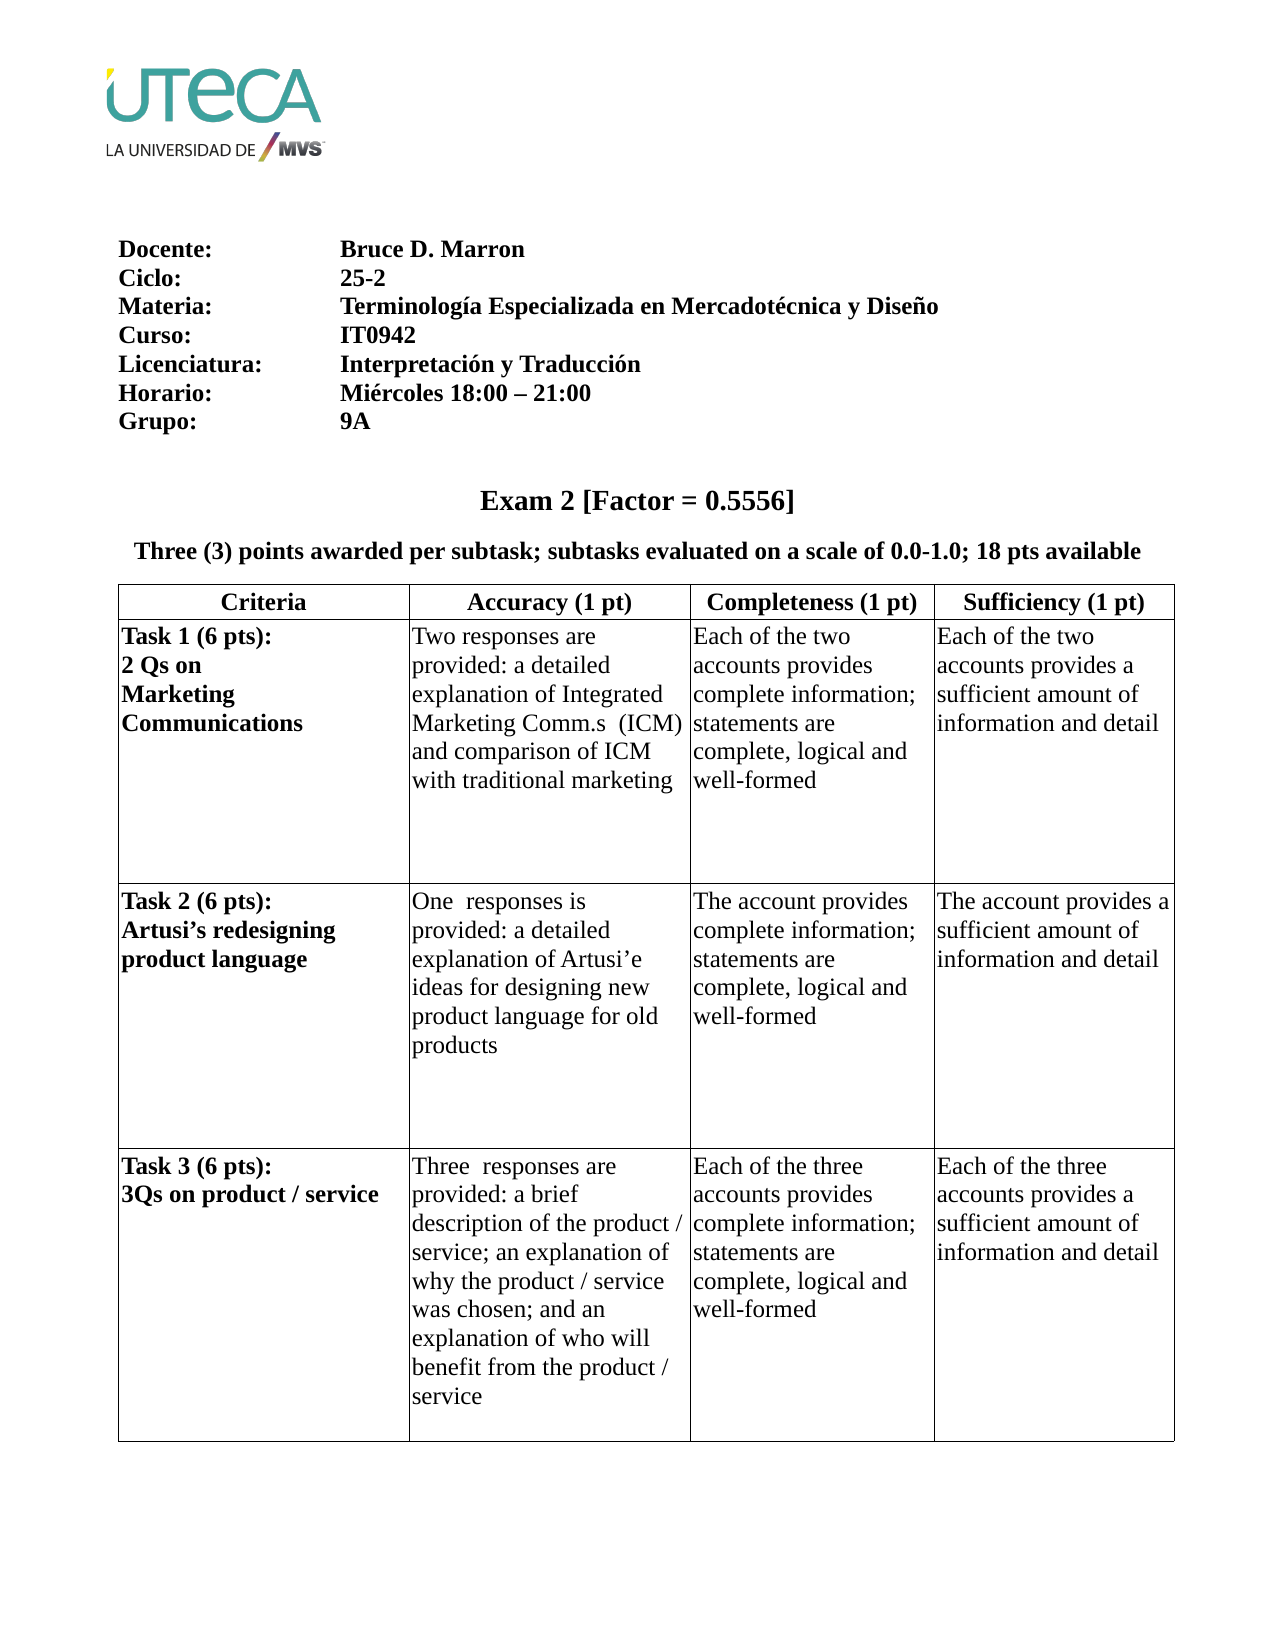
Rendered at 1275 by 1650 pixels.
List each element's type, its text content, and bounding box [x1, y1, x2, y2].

text Three (3) points awarded per subtask; subtasks evaluated on a scale of 0.0-1.0; 18 pts available [118, 536, 1157, 565]
table_cell Two responses are provided: a detailed explanation of Integrated Marketing Comm.s (ICM) and comparison of ICM with traditional marketing [410, 620, 690, 883]
table_cell Task 1 (6 pts): 2 Qs on Marketing Communications [119, 620, 409, 883]
table_cell Task 2 (6 pts): Artusi’s redesigning product language [119, 884, 409, 1148]
table_cell Each of the three accounts provides a sufficient amount of information and detail [935, 1149, 1174, 1441]
table_cell One responses is provided: a detailed explanation of Artusi’e ideas for designing new product language for old products [410, 884, 690, 1148]
picture [104, 64, 328, 166]
table_header Criteria [119, 585, 409, 618]
table_cell The account provides complete information; statements are complete, logical and well-formed [691, 884, 934, 1148]
table_header Accuracy (1 pt) [410, 585, 690, 618]
table_cell Three responses are provided: a brief description of the product / service; an explanation of why the product / service was chosen; and an explanation of who will benefit from the product / service [410, 1149, 690, 1441]
text Curso: IT0942 [118, 320, 1157, 349]
text Ciclo: 25-2 [118, 263, 1157, 291]
text Licenciatura: Interpretación y Traducción [118, 349, 1157, 378]
table_header Completeness (1 pt) [691, 585, 934, 618]
text Horario: Miércoles 18:00 – 21:00 [118, 378, 1157, 406]
table_cell Each of the three accounts provides complete information; statements are complete, logical and well-formed [691, 1149, 934, 1441]
table_header Sufficiency (1 pt) [935, 585, 1174, 618]
table_cell Each of the two accounts provides a sufficient amount of information and detail [935, 620, 1174, 883]
table_cell The account provides a sufficient amount of information and detail [935, 884, 1174, 1148]
text Materia: Terminología Especializada en Mercadotécnica y Diseño [118, 291, 1157, 320]
table_cell Each of the two accounts provides complete information; statements are complete, logical and well-formed [691, 620, 934, 883]
text Grupo: 9A [118, 406, 1157, 435]
text Exam 2 [Factor = 0.5556] [118, 483, 1157, 517]
table_cell Task 3 (6 pts): 3Qs on product / service [119, 1149, 409, 1441]
text Docente: Bruce D. Marron [118, 234, 1157, 263]
